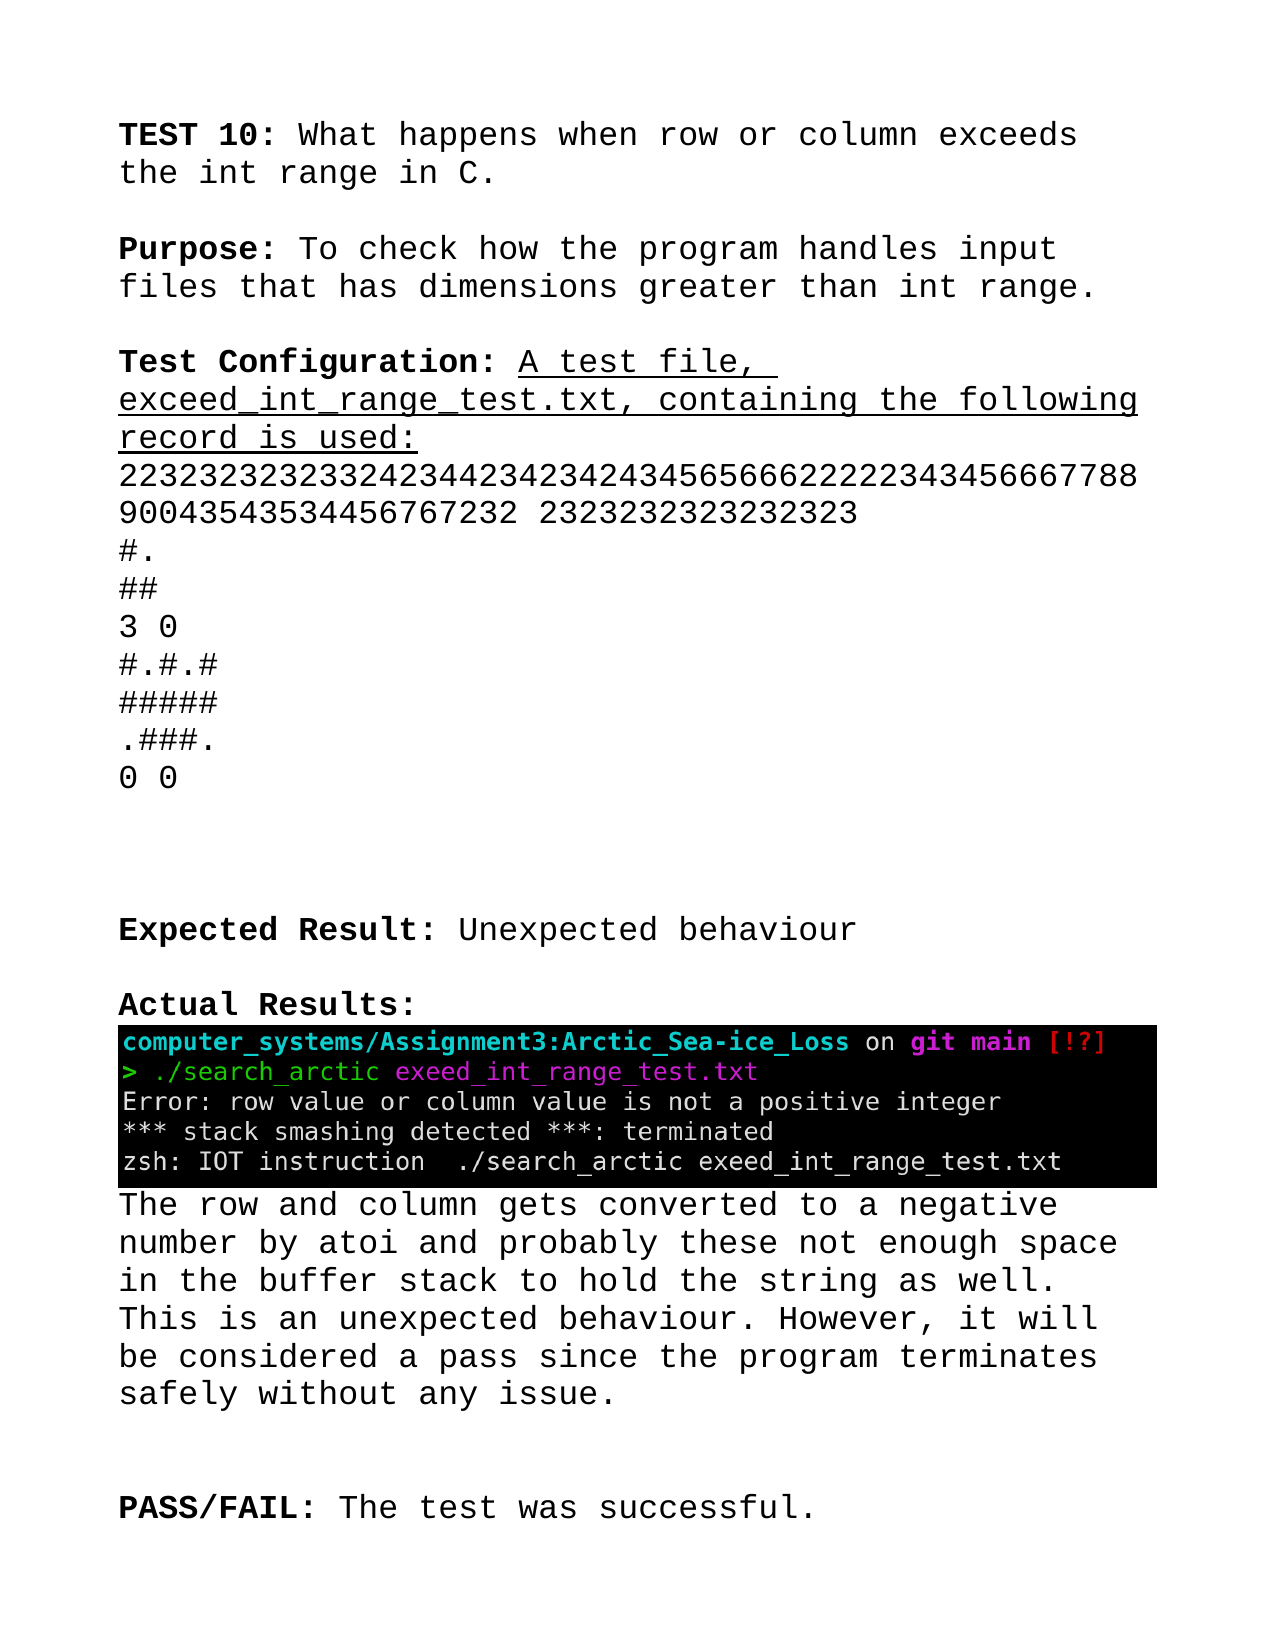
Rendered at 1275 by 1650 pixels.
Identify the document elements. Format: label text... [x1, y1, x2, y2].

text ##### [118, 685, 1157, 723]
picture [118, 1025, 1157, 1188]
text Expected Result: Unexpected behaviour [118, 912, 1157, 950]
text .###. [118, 723, 1157, 761]
text 22323232323324234423423424345656662222234345666778890043543534456767232 2323232323232323 [118, 458, 1157, 534]
text PASS/FAIL: The test was successful. [118, 1491, 1157, 1528]
text 3 0 [118, 610, 1157, 647]
text The row and column gets converted to a negative number by atoi and probably these not enough space in the buffer stack to hold the string as well. This is an unexpected behaviour. However, it will be considered a pass since the program terminates safely without any issue. [118, 1188, 1157, 1415]
text #. [118, 534, 1157, 572]
text ## [118, 572, 1157, 610]
text Test Configuration: A test file, exceed_int_range_test.txt, containing the following record is used: [118, 345, 1157, 458]
text TEST 10: What happens when row or column exceeds the int range in C. [118, 118, 1157, 194]
text Purpose: To check how the program handles input files that has dimensions greater than int range. [118, 232, 1157, 307]
text 0 0 [118, 761, 1157, 799]
text Actual Results: [118, 988, 1157, 1025]
text #.#.# [118, 647, 1157, 685]
